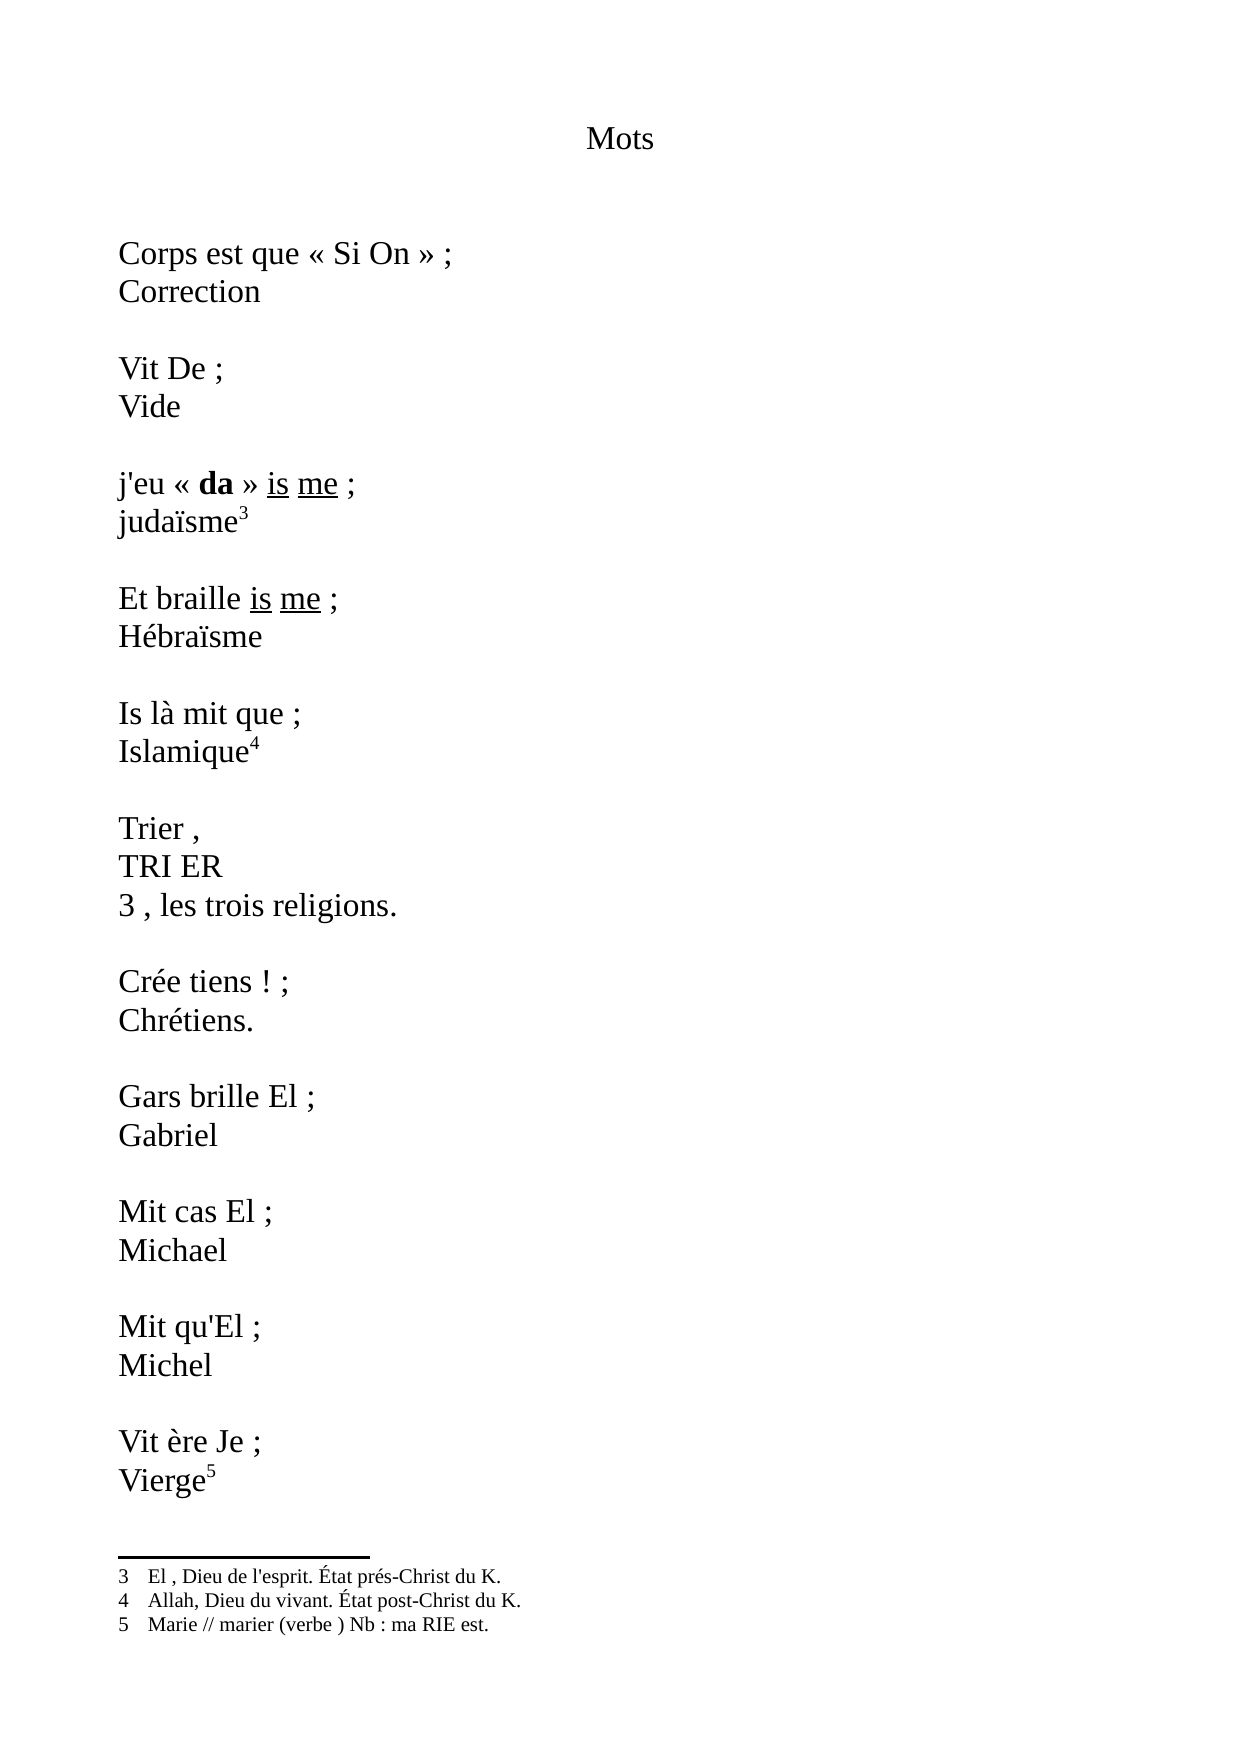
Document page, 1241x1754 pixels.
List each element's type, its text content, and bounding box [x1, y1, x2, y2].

text Michel [118, 1345, 1122, 1383]
text j'eu « da » is me ; [118, 463, 1122, 501]
text Vierge [118, 1460, 1122, 1498]
text Vit ère Je ; [118, 1421, 1122, 1460]
text Is là mit que ; [118, 693, 1122, 731]
text Marie // marier (verbe ) Nb : ma RIE est. [118, 1612, 1122, 1636]
text El , Dieu de l'esprit. État prés-Christ du K. [118, 1563, 1122, 1588]
text Allah, Dieu du vivant. État post-Christ du K. [118, 1588, 1122, 1612]
text Et braille is me ; [118, 578, 1122, 616]
text Crée tiens ! ; [118, 961, 1122, 1000]
text Michael [118, 1230, 1122, 1268]
text Islamique [118, 731, 1122, 770]
text Vide [118, 386, 1122, 425]
text Mit qu'El ; [118, 1306, 1122, 1345]
text Corps est que « Si On » ; [118, 233, 1122, 271]
text Chrétiens. [118, 1000, 1122, 1038]
text 3 , les trois religions. [118, 885, 1122, 923]
text Gabriel [118, 1115, 1122, 1153]
text TRI ER [118, 846, 1122, 885]
text Gars brille El ; [118, 1076, 1122, 1115]
text Hébraïsme [118, 616, 1122, 655]
text Correction [118, 271, 1122, 310]
text Mots [118, 118, 1122, 156]
text judaïsme [118, 501, 1122, 540]
text Vit De ; [118, 348, 1122, 386]
text Trier , [118, 808, 1122, 846]
text Mit cas El ; [118, 1191, 1122, 1230]
